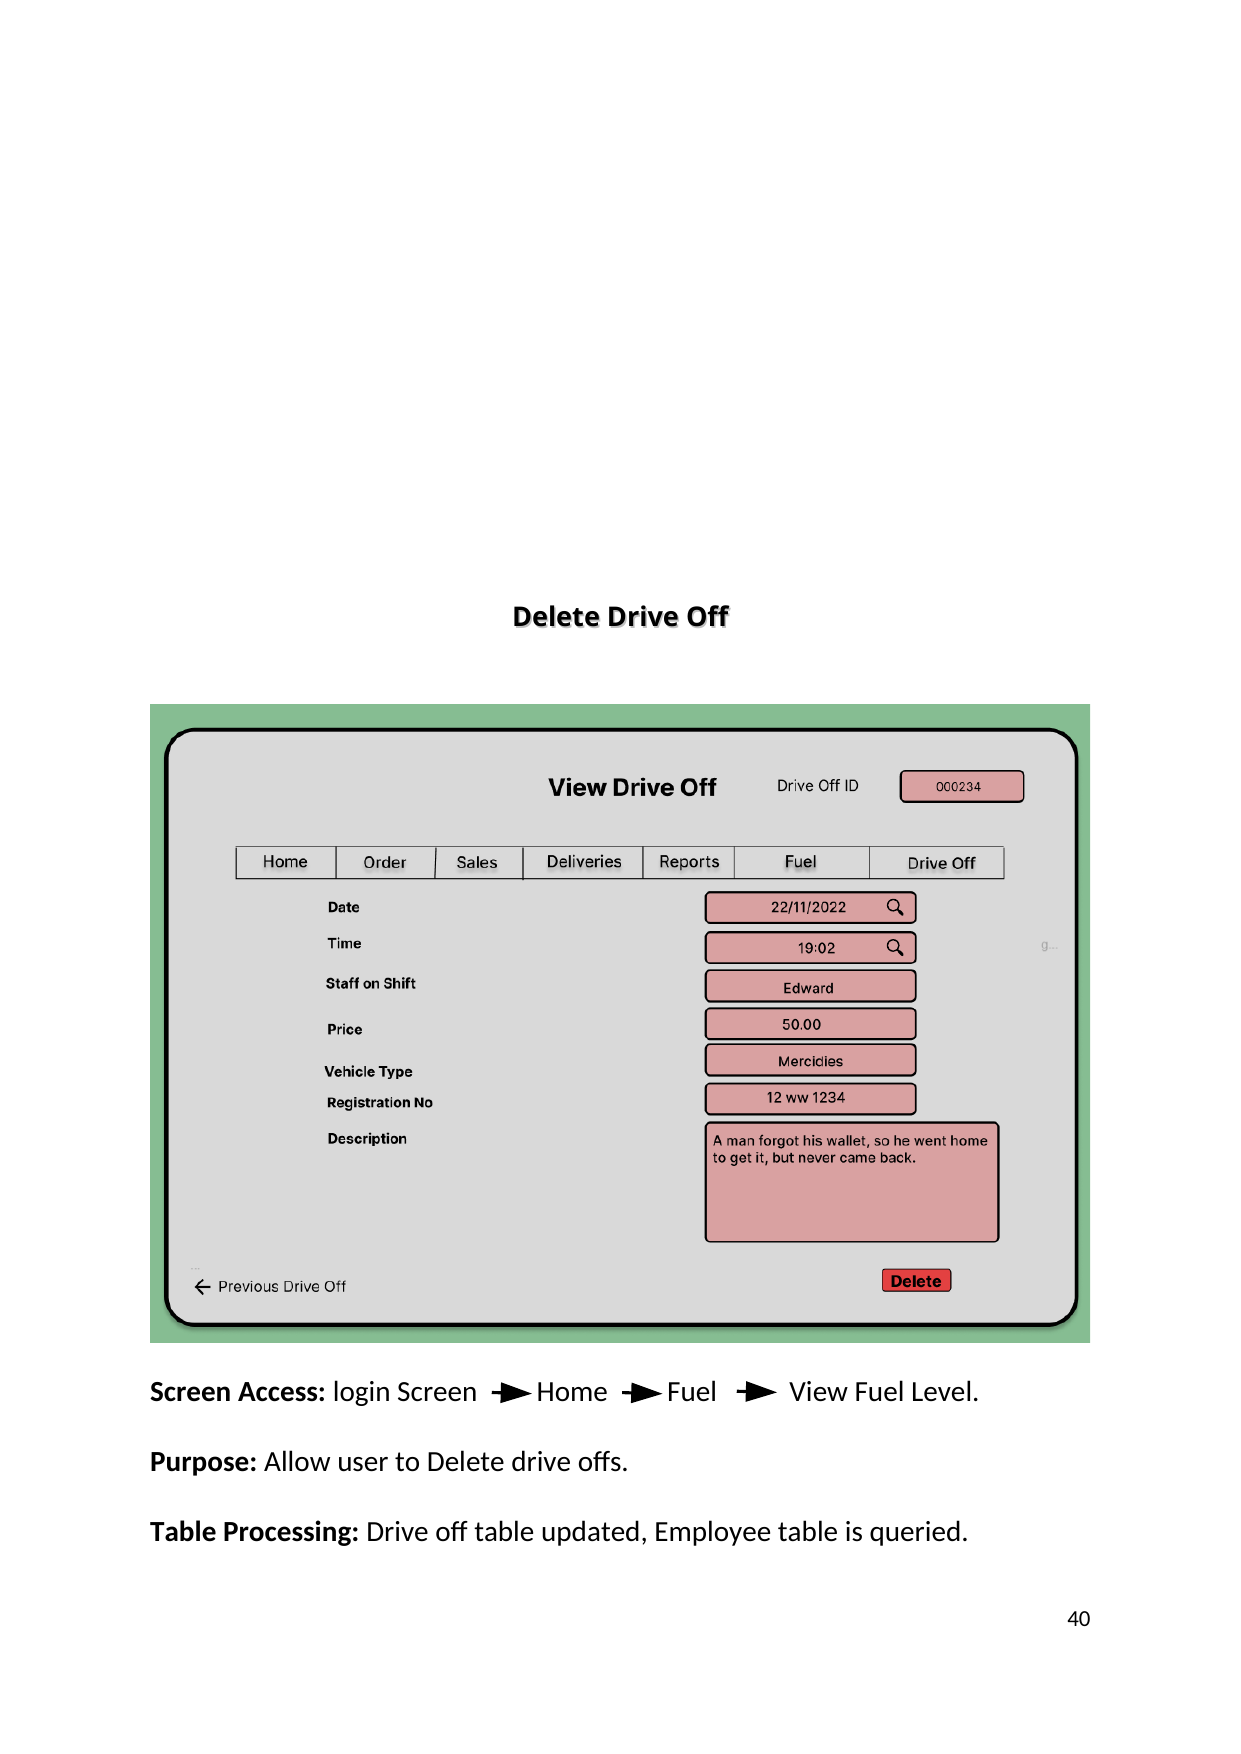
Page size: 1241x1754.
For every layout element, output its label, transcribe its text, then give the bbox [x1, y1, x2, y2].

text Screen Access: login Screen Home Fuel View Fuel Level. [150, 1373, 1090, 1408]
subtitle Delete Drive Off [150, 598, 1090, 635]
text Table Processing: Drive off table updated, Employee table is queried. [150, 1513, 1090, 1549]
text Purpose: Allow user to Delete drive offs. [150, 1443, 1090, 1479]
